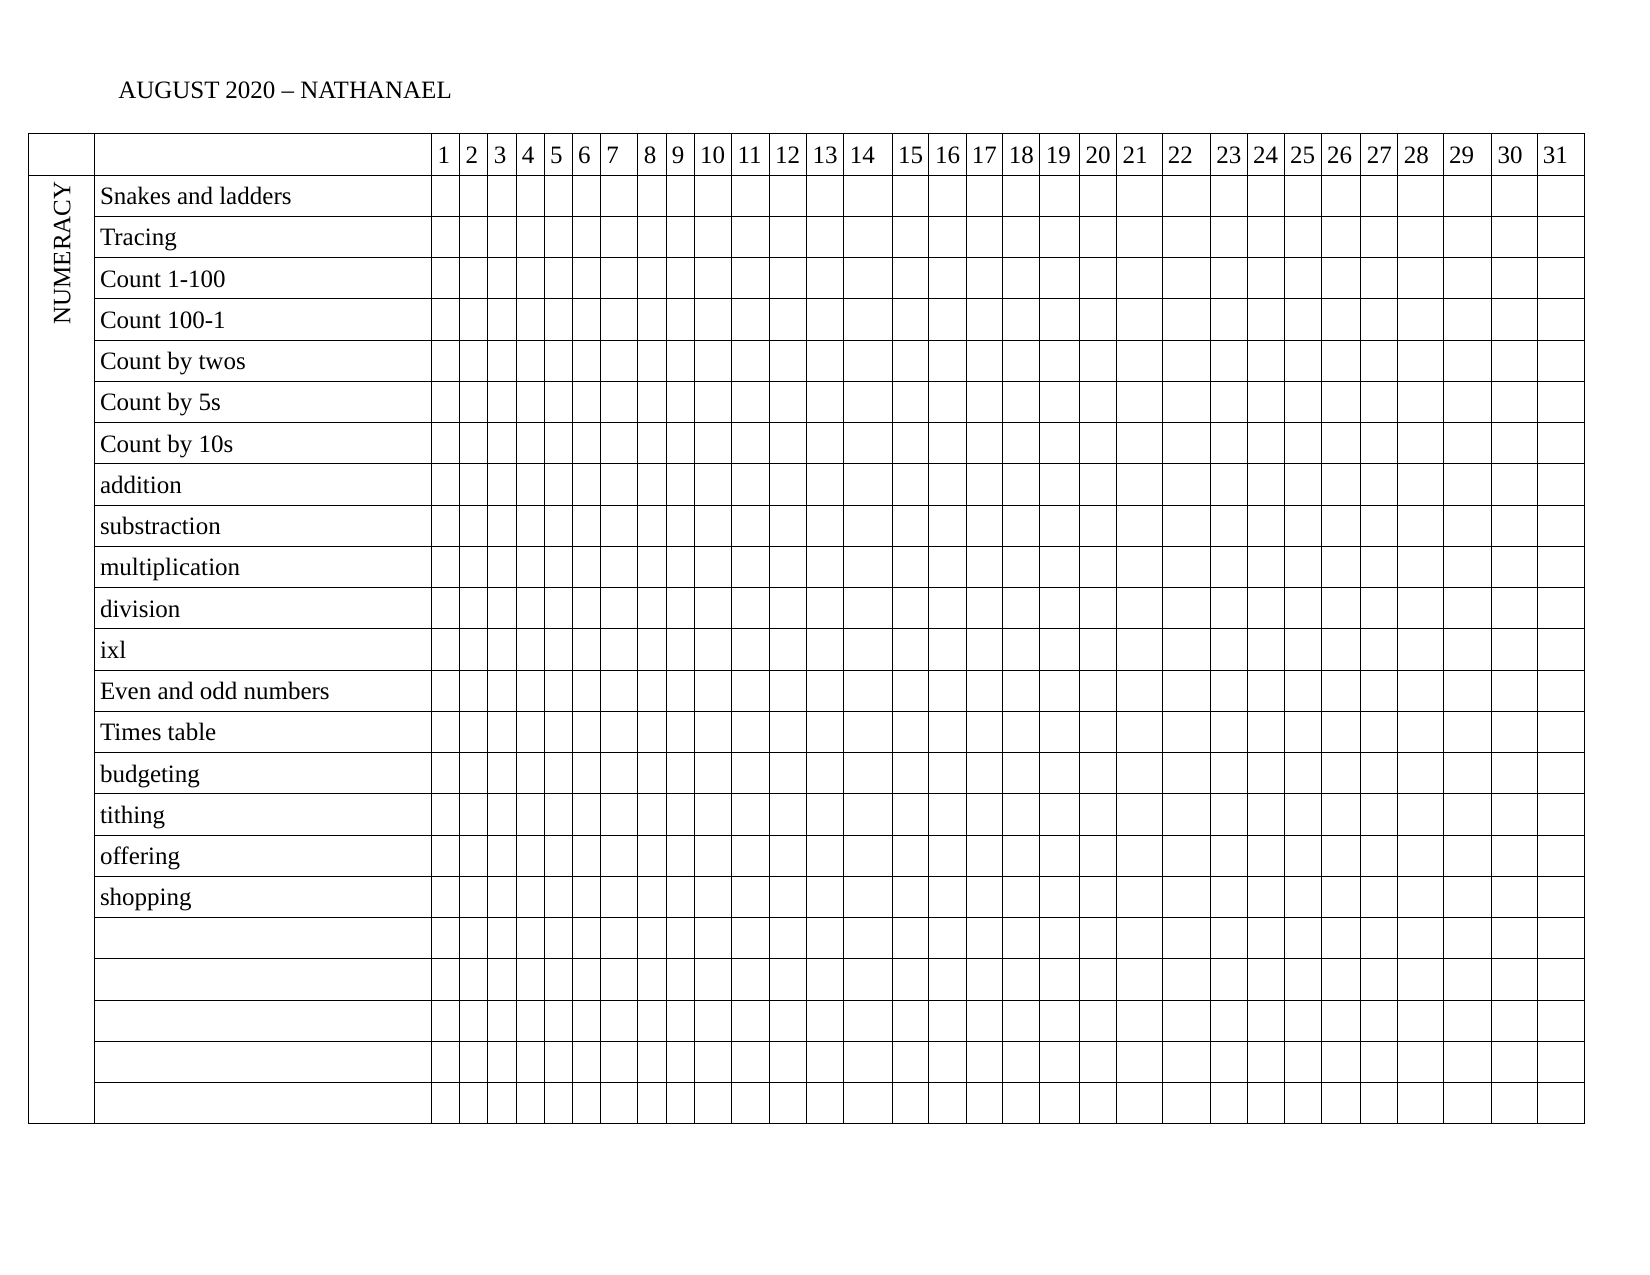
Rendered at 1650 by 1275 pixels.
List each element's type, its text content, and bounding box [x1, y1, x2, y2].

table_cell [1117, 341, 1162, 381]
table_cell [844, 423, 892, 463]
table_cell [1003, 464, 1039, 504]
table_cell [1080, 877, 1116, 917]
table_cell [1492, 1083, 1537, 1123]
table_cell [1248, 836, 1284, 876]
table_cell [432, 629, 459, 669]
table_cell [545, 1083, 572, 1123]
table_cell [1398, 836, 1443, 876]
table_cell [601, 753, 637, 793]
table_cell [601, 836, 637, 876]
table_cell [695, 547, 731, 587]
table_cell [893, 423, 928, 463]
table_cell [1492, 877, 1537, 917]
table_cell [929, 671, 966, 711]
table_cell [1003, 217, 1039, 257]
table_cell Snakes and ladders [95, 176, 431, 216]
table_cell [770, 382, 806, 422]
table_cell [929, 547, 966, 587]
table_cell [1361, 959, 1397, 999]
table_header 20 [1080, 134, 1116, 174]
table_cell [1117, 506, 1162, 546]
table_cell [1080, 341, 1116, 381]
table_cell [929, 794, 966, 834]
table_cell [460, 382, 487, 422]
table_cell [1080, 753, 1116, 793]
table_cell [601, 629, 637, 669]
table_cell [573, 877, 600, 917]
table_cell [1211, 299, 1247, 339]
table_cell [1040, 258, 1079, 298]
table_cell [1117, 918, 1162, 958]
table_cell [488, 341, 516, 381]
table_cell [695, 341, 731, 381]
table_cell [893, 836, 928, 876]
table_cell [844, 464, 892, 504]
table_cell [770, 588, 806, 628]
table_cell [732, 464, 769, 504]
table_cell [517, 918, 544, 958]
table_cell addition [95, 464, 431, 504]
table_cell [1003, 712, 1039, 752]
table_cell [695, 299, 731, 339]
table_cell [695, 217, 731, 257]
table_cell [1211, 753, 1247, 793]
table_cell [1248, 1001, 1284, 1041]
table_cell [1163, 712, 1210, 752]
table_cell [1040, 918, 1079, 958]
table_cell [1248, 547, 1284, 587]
table_cell [638, 1083, 666, 1123]
table_cell [695, 836, 731, 876]
table_cell [807, 423, 843, 463]
table_cell [1444, 836, 1491, 876]
table_cell [601, 918, 637, 958]
table_cell [1398, 217, 1443, 257]
table_cell [1538, 1042, 1584, 1082]
table_cell [545, 547, 572, 587]
table_cell [1040, 423, 1079, 463]
table_cell [638, 836, 666, 876]
table_cell [601, 1001, 637, 1041]
table_cell [807, 712, 843, 752]
table_cell [460, 258, 487, 298]
table_cell [695, 1001, 731, 1041]
table_cell [1398, 1001, 1443, 1041]
table_cell [601, 712, 637, 752]
table_cell [601, 588, 637, 628]
table_cell [573, 506, 600, 546]
table_cell [893, 217, 928, 257]
table_cell [1117, 671, 1162, 711]
table_header 31 [1538, 134, 1584, 174]
table_cell [95, 918, 431, 958]
table_cell [732, 877, 769, 917]
table_cell [807, 836, 843, 876]
table_cell [667, 1042, 694, 1082]
table_cell [967, 423, 1002, 463]
table_cell [1163, 794, 1210, 834]
table_cell [732, 299, 769, 339]
table_cell [807, 1083, 843, 1123]
table_cell [460, 299, 487, 339]
table_cell [967, 794, 1002, 834]
table_header 11 [732, 134, 769, 174]
table_cell [1398, 918, 1443, 958]
table_cell [1163, 836, 1210, 876]
table_cell [1492, 918, 1537, 958]
table_cell [1285, 1042, 1321, 1082]
table_cell [695, 629, 731, 669]
table_cell [967, 588, 1002, 628]
table_header 17 [967, 134, 1002, 174]
table_cell [1117, 712, 1162, 752]
table_cell [1538, 217, 1584, 257]
table_header 8 [638, 134, 666, 174]
table_cell [929, 836, 966, 876]
table_cell [1361, 423, 1397, 463]
table_cell [1444, 423, 1491, 463]
table_cell [732, 382, 769, 422]
table_cell [807, 1042, 843, 1082]
table_cell [1361, 877, 1397, 917]
table_cell [1538, 1083, 1584, 1123]
table_cell [1444, 506, 1491, 546]
table_cell [807, 176, 843, 216]
table_cell [770, 712, 806, 752]
table_cell [1040, 753, 1079, 793]
table_cell [1248, 1042, 1284, 1082]
table_cell [844, 299, 892, 339]
table_cell [601, 547, 637, 587]
table_cell [667, 671, 694, 711]
table_cell [929, 1001, 966, 1041]
table_cell [1322, 1001, 1360, 1041]
table_cell [844, 712, 892, 752]
table_cell [1080, 258, 1116, 298]
table_cell [1248, 1083, 1284, 1123]
table_header 4 [517, 134, 544, 174]
table_cell [1248, 382, 1284, 422]
table_cell [1492, 176, 1537, 216]
table_cell [1040, 671, 1079, 711]
table_header 28 [1398, 134, 1443, 174]
table_cell [1444, 1042, 1491, 1082]
table_cell [1003, 794, 1039, 834]
table_cell Tracing [95, 217, 431, 257]
table_cell [517, 588, 544, 628]
table_cell [638, 1042, 666, 1082]
table_cell [770, 299, 806, 339]
table_cell [929, 959, 966, 999]
table_cell [1211, 217, 1247, 257]
table_cell Times table [95, 712, 431, 752]
table_cell [1211, 547, 1247, 587]
table_cell [732, 506, 769, 546]
table_cell [1163, 547, 1210, 587]
table_cell [1211, 959, 1247, 999]
table_cell [601, 423, 637, 463]
table_cell [1040, 1001, 1079, 1041]
table_cell [460, 547, 487, 587]
table_cell [844, 671, 892, 711]
table_cell [1398, 464, 1443, 504]
table_cell [1003, 176, 1039, 216]
table_cell [1003, 341, 1039, 381]
table_cell [545, 341, 572, 381]
table_cell [517, 341, 544, 381]
table_cell [732, 836, 769, 876]
table_cell [844, 877, 892, 917]
table_cell [844, 176, 892, 216]
table_cell [667, 1083, 694, 1123]
table_cell [95, 1042, 431, 1082]
table_cell [667, 464, 694, 504]
table_cell [573, 1042, 600, 1082]
table_cell [667, 506, 694, 546]
table_cell [638, 712, 666, 752]
table_header 21 [1117, 134, 1162, 174]
table_cell [1285, 506, 1321, 546]
table_cell [1322, 877, 1360, 917]
table_cell [1285, 671, 1321, 711]
table_cell [573, 671, 600, 711]
table_cell [732, 176, 769, 216]
table_cell [667, 794, 694, 834]
table_cell [517, 671, 544, 711]
table_cell [1398, 877, 1443, 917]
table_cell [1322, 506, 1360, 546]
table_cell [1398, 382, 1443, 422]
table_cell [667, 258, 694, 298]
table_cell [1492, 753, 1537, 793]
table_cell [1117, 217, 1162, 257]
table_cell [517, 712, 544, 752]
table_cell [732, 1001, 769, 1041]
table_cell [573, 547, 600, 587]
table_cell [488, 464, 516, 504]
table_cell [1003, 1001, 1039, 1041]
table_cell [460, 753, 487, 793]
table_cell [517, 299, 544, 339]
table_cell [1398, 671, 1443, 711]
table_cell [1444, 382, 1491, 422]
table_cell [732, 629, 769, 669]
table_cell [1211, 1042, 1247, 1082]
table_cell [929, 423, 966, 463]
table_cell [1322, 299, 1360, 339]
table_cell [929, 217, 966, 257]
table_cell [1003, 629, 1039, 669]
table_cell [1211, 671, 1247, 711]
table_cell [844, 1083, 892, 1123]
table_cell [893, 671, 928, 711]
table_cell [807, 258, 843, 298]
table_cell [1322, 753, 1360, 793]
table_cell [1538, 794, 1584, 834]
table_cell [1492, 712, 1537, 752]
table_cell [667, 877, 694, 917]
table_cell [1003, 506, 1039, 546]
table_cell [1398, 712, 1443, 752]
table_cell [432, 299, 459, 339]
table_cell Count by twos [95, 341, 431, 381]
table_cell multiplication [95, 547, 431, 587]
table_cell [545, 712, 572, 752]
table_cell [770, 753, 806, 793]
table_cell [967, 341, 1002, 381]
table_cell [1322, 959, 1360, 999]
table_cell [1444, 877, 1491, 917]
table_cell [967, 712, 1002, 752]
table_cell [1003, 588, 1039, 628]
table_cell [967, 258, 1002, 298]
table_cell [1117, 959, 1162, 999]
table_cell [893, 1083, 928, 1123]
table_cell [1163, 753, 1210, 793]
table_cell [1444, 217, 1491, 257]
table_cell [893, 877, 928, 917]
table_cell [807, 959, 843, 999]
table_cell [807, 794, 843, 834]
table_cell [1040, 877, 1079, 917]
table_cell [545, 382, 572, 422]
table_cell [667, 712, 694, 752]
table_cell [432, 753, 459, 793]
table_cell [667, 423, 694, 463]
table_cell [893, 794, 928, 834]
table_header 23 [1211, 134, 1247, 174]
table_cell [1444, 588, 1491, 628]
table_cell [95, 1001, 431, 1041]
table_cell [1492, 217, 1537, 257]
table_cell [1538, 423, 1584, 463]
table_cell [488, 794, 516, 834]
table_cell [695, 1042, 731, 1082]
table_cell [601, 341, 637, 381]
table_cell [545, 423, 572, 463]
table_cell [893, 712, 928, 752]
table_cell [545, 959, 572, 999]
table_cell [601, 464, 637, 504]
table_cell [638, 217, 666, 257]
table_cell [638, 877, 666, 917]
table_cell [1322, 1042, 1360, 1082]
table_cell [488, 299, 516, 339]
table_cell [1444, 341, 1491, 381]
table_cell [545, 836, 572, 876]
table_cell [1361, 547, 1397, 587]
table_cell [1080, 506, 1116, 546]
table_cell [1117, 629, 1162, 669]
table_cell [1398, 341, 1443, 381]
table_cell [967, 382, 1002, 422]
table_cell [967, 877, 1002, 917]
table_cell [545, 918, 572, 958]
table_cell [460, 918, 487, 958]
table_cell [1444, 753, 1491, 793]
table_cell [1538, 671, 1584, 711]
table_cell [488, 877, 516, 917]
table_cell [432, 217, 459, 257]
table_cell [638, 547, 666, 587]
table_header 13 [807, 134, 843, 174]
table_cell [1080, 547, 1116, 587]
table_cell [488, 258, 516, 298]
table_cell [1361, 341, 1397, 381]
table_cell offering [95, 836, 431, 876]
table_cell [1285, 464, 1321, 504]
table_cell [638, 959, 666, 999]
table_cell [573, 341, 600, 381]
table_cell [1003, 1083, 1039, 1123]
table_cell [770, 1083, 806, 1123]
table_cell [844, 217, 892, 257]
table_cell [1322, 836, 1360, 876]
table_cell [1003, 671, 1039, 711]
table_cell [807, 299, 843, 339]
table_cell [893, 1001, 928, 1041]
table_cell [695, 176, 731, 216]
table_cell [638, 506, 666, 546]
table_cell [1080, 1001, 1116, 1041]
table_cell [1538, 299, 1584, 339]
table_cell [1117, 382, 1162, 422]
table_cell [460, 176, 487, 216]
table_cell [573, 382, 600, 422]
table_cell [601, 794, 637, 834]
table_cell ixl [95, 629, 431, 669]
table_cell [545, 258, 572, 298]
table_cell [1040, 382, 1079, 422]
table_cell [460, 423, 487, 463]
table_cell [638, 1001, 666, 1041]
table_cell [573, 1001, 600, 1041]
table_cell [695, 877, 731, 917]
table_cell [1444, 794, 1491, 834]
table_cell [1080, 794, 1116, 834]
table_cell [545, 1042, 572, 1082]
table_cell [1538, 918, 1584, 958]
table_cell [667, 836, 694, 876]
table_cell [638, 341, 666, 381]
table_cell [732, 1042, 769, 1082]
table_cell [460, 217, 487, 257]
table_cell [1285, 258, 1321, 298]
table_cell [517, 836, 544, 876]
table_cell [967, 1001, 1002, 1041]
table_cell [1322, 671, 1360, 711]
table_cell [1080, 671, 1116, 711]
table_cell [1444, 1001, 1491, 1041]
table_cell [1285, 217, 1321, 257]
table_cell [460, 671, 487, 711]
table_cell [929, 382, 966, 422]
table_cell [695, 506, 731, 546]
table_cell [770, 794, 806, 834]
table_cell [432, 1001, 459, 1041]
table_cell [1285, 1001, 1321, 1041]
table_cell [1117, 1083, 1162, 1123]
table_cell [601, 176, 637, 216]
table_cell [517, 506, 544, 546]
table_cell [517, 877, 544, 917]
table_cell [1211, 382, 1247, 422]
table_cell [1040, 506, 1079, 546]
table_cell [770, 176, 806, 216]
table_cell [1492, 382, 1537, 422]
table_cell [601, 959, 637, 999]
table_cell [770, 217, 806, 257]
table_cell [1398, 176, 1443, 216]
table_cell [1163, 258, 1210, 298]
table_cell [460, 836, 487, 876]
table_cell [638, 918, 666, 958]
table_cell [1285, 794, 1321, 834]
table_cell [545, 671, 572, 711]
table_cell Count by 5s [95, 382, 431, 422]
table_header 24 [1248, 134, 1284, 174]
table_cell [573, 794, 600, 834]
table_cell [1538, 176, 1584, 216]
table_cell [667, 918, 694, 958]
table_cell [1117, 753, 1162, 793]
table_cell [1322, 547, 1360, 587]
table_cell [601, 217, 637, 257]
table_cell [432, 1042, 459, 1082]
table_cell [488, 671, 516, 711]
table_cell [844, 341, 892, 381]
table_cell [95, 1083, 431, 1123]
table_cell [1003, 382, 1039, 422]
table_header 25 [1285, 134, 1321, 174]
table_header 19 [1040, 134, 1079, 174]
table_cell [1040, 547, 1079, 587]
table_cell [460, 959, 487, 999]
table_cell [1398, 299, 1443, 339]
table_header 18 [1003, 134, 1039, 174]
table_cell [488, 217, 516, 257]
table_cell [1003, 423, 1039, 463]
table_cell [517, 547, 544, 587]
table_cell [967, 629, 1002, 669]
table_cell [893, 629, 928, 669]
table_cell [432, 547, 459, 587]
table_header 6 [573, 134, 600, 174]
table_cell [517, 258, 544, 298]
table_cell [807, 918, 843, 958]
table_cell [1080, 588, 1116, 628]
table_cell [732, 588, 769, 628]
table_cell [1361, 464, 1397, 504]
table_cell [770, 877, 806, 917]
table_cell [1163, 877, 1210, 917]
table_cell [1003, 258, 1039, 298]
table_cell [1117, 877, 1162, 917]
table_cell [1361, 753, 1397, 793]
table_cell [1398, 423, 1443, 463]
table_cell [1492, 671, 1537, 711]
table_cell [1003, 877, 1039, 917]
table_cell [893, 176, 928, 216]
table_cell [1398, 588, 1443, 628]
table_cell [517, 959, 544, 999]
table_cell [1080, 382, 1116, 422]
table_header 16 [929, 134, 966, 174]
table_cell [893, 299, 928, 339]
table_cell [732, 959, 769, 999]
table_cell [1398, 506, 1443, 546]
table_cell [893, 341, 928, 381]
table_cell [770, 918, 806, 958]
table_cell [432, 918, 459, 958]
table_cell [893, 918, 928, 958]
table_cell [1538, 753, 1584, 793]
table_cell [460, 464, 487, 504]
table_cell [1322, 464, 1360, 504]
table_cell [1211, 464, 1247, 504]
table_cell [1492, 423, 1537, 463]
table_cell [1211, 176, 1247, 216]
table_cell [844, 629, 892, 669]
table_cell [638, 423, 666, 463]
table_cell [1248, 959, 1284, 999]
table_cell [1003, 959, 1039, 999]
table_cell [1361, 1083, 1397, 1123]
table_cell [488, 506, 516, 546]
table_cell [638, 794, 666, 834]
table_cell [770, 258, 806, 298]
table_cell [667, 176, 694, 216]
table_cell [1285, 423, 1321, 463]
table_cell [1211, 423, 1247, 463]
table_cell [893, 258, 928, 298]
table_cell [1285, 382, 1321, 422]
table_cell [1322, 588, 1360, 628]
table_header 10 [695, 134, 731, 174]
table_cell [807, 341, 843, 381]
table_cell [1040, 464, 1079, 504]
table_cell [1211, 877, 1247, 917]
table_cell [1040, 341, 1079, 381]
table_cell [893, 588, 928, 628]
table_cell [1248, 588, 1284, 628]
table_cell [732, 217, 769, 257]
table_cell [1163, 629, 1210, 669]
table_cell [929, 258, 966, 298]
table_cell [432, 836, 459, 876]
table_cell [488, 959, 516, 999]
table_cell [1003, 836, 1039, 876]
table_cell [967, 547, 1002, 587]
table_cell [1322, 382, 1360, 422]
table_cell [695, 671, 731, 711]
table_cell [517, 423, 544, 463]
table_cell [732, 712, 769, 752]
table_cell [1040, 712, 1079, 752]
table_cell [1080, 1083, 1116, 1123]
table_cell [1040, 588, 1079, 628]
table_cell [1398, 629, 1443, 669]
table_cell [517, 1001, 544, 1041]
table_cell division [95, 588, 431, 628]
table_cell [844, 794, 892, 834]
table_cell [432, 382, 459, 422]
table_cell [1248, 877, 1284, 917]
table_cell [1117, 1042, 1162, 1082]
table_cell tithing [95, 794, 431, 834]
table_cell [488, 382, 516, 422]
table_cell [1322, 918, 1360, 958]
table_cell [1322, 176, 1360, 216]
table_cell [1248, 671, 1284, 711]
table_cell [695, 1083, 731, 1123]
table_cell [638, 176, 666, 216]
table_cell [1211, 1083, 1247, 1123]
table_cell [844, 547, 892, 587]
table_cell [1322, 629, 1360, 669]
table_cell [807, 547, 843, 587]
table_cell [1361, 217, 1397, 257]
table_cell [1163, 588, 1210, 628]
table_cell [601, 258, 637, 298]
table_cell [1538, 836, 1584, 876]
table_header 29 [1444, 134, 1491, 174]
table_cell [1163, 918, 1210, 958]
table_cell [770, 1001, 806, 1041]
table_cell [488, 588, 516, 628]
table_cell [1211, 341, 1247, 381]
table_cell [893, 1042, 928, 1082]
table_cell [1163, 299, 1210, 339]
table_cell [432, 588, 459, 628]
table_cell [517, 753, 544, 793]
table_cell [1444, 712, 1491, 752]
table_cell [517, 629, 544, 669]
table_cell [573, 629, 600, 669]
table_cell [844, 753, 892, 793]
table_cell [929, 506, 966, 546]
table_cell [573, 299, 600, 339]
table_cell [1117, 299, 1162, 339]
table_cell [667, 547, 694, 587]
table_cell [601, 877, 637, 917]
table_cell [667, 629, 694, 669]
table_cell [807, 877, 843, 917]
table_cell [1080, 836, 1116, 876]
table_cell [732, 918, 769, 958]
table_cell [1248, 258, 1284, 298]
table_cell [1117, 547, 1162, 587]
table_cell [638, 464, 666, 504]
table_cell [1492, 959, 1537, 999]
table_cell [638, 299, 666, 339]
table_cell [1444, 258, 1491, 298]
table_cell [1361, 1001, 1397, 1041]
table_cell [1040, 217, 1079, 257]
table_cell [1211, 836, 1247, 876]
table_cell [1080, 712, 1116, 752]
table_cell [1492, 258, 1537, 298]
table_cell [1492, 506, 1537, 546]
table_cell [967, 1083, 1002, 1123]
table_cell [1285, 629, 1321, 669]
table_cell [1117, 464, 1162, 504]
table_cell [1080, 629, 1116, 669]
table_header 5 [545, 134, 572, 174]
table_cell [770, 836, 806, 876]
table_cell [638, 588, 666, 628]
table_cell [929, 877, 966, 917]
table_cell [667, 1001, 694, 1041]
table_cell Count 100-1 [95, 299, 431, 339]
table_header 22 [1163, 134, 1210, 174]
table_cell [1163, 176, 1210, 216]
table_cell [460, 1083, 487, 1123]
table_cell [1248, 753, 1284, 793]
table_cell [545, 299, 572, 339]
table_cell shopping [95, 877, 431, 917]
table_cell [1361, 1042, 1397, 1082]
table_cell [601, 506, 637, 546]
table_cell [807, 588, 843, 628]
table_cell [1163, 1042, 1210, 1082]
table_cell [488, 1001, 516, 1041]
table_cell [1080, 176, 1116, 216]
table_cell [1080, 464, 1116, 504]
table_cell [517, 464, 544, 504]
table_cell [1163, 1001, 1210, 1041]
table_cell [1492, 299, 1537, 339]
table_cell [432, 877, 459, 917]
table_cell [1117, 794, 1162, 834]
table_cell [432, 959, 459, 999]
table_cell [432, 423, 459, 463]
table_cell [573, 464, 600, 504]
table_cell [770, 464, 806, 504]
table_cell [807, 671, 843, 711]
table_cell [1080, 423, 1116, 463]
table_cell [667, 382, 694, 422]
table_cell [545, 506, 572, 546]
table_cell [844, 382, 892, 422]
table_cell [929, 753, 966, 793]
table_cell [695, 464, 731, 504]
table_cell [460, 506, 487, 546]
table_cell [432, 506, 459, 546]
table_cell [573, 176, 600, 216]
table_cell [517, 1042, 544, 1082]
table_cell [1211, 588, 1247, 628]
table_cell [807, 217, 843, 257]
table_cell [1117, 1001, 1162, 1041]
table_cell [1492, 1001, 1537, 1041]
table_cell [432, 794, 459, 834]
table_cell [844, 918, 892, 958]
table_cell [1492, 547, 1537, 587]
table_cell [1163, 1083, 1210, 1123]
table_cell [695, 918, 731, 958]
table_cell [488, 423, 516, 463]
table_cell [1492, 1042, 1537, 1082]
table_cell [1361, 382, 1397, 422]
table_cell [638, 671, 666, 711]
table_cell [929, 629, 966, 669]
table_cell [1285, 959, 1321, 999]
table_cell [844, 1042, 892, 1082]
table_cell [770, 629, 806, 669]
table_header 1 [432, 134, 459, 174]
table_cell [1211, 794, 1247, 834]
table_cell [844, 588, 892, 628]
table_cell [1117, 258, 1162, 298]
table_cell [460, 341, 487, 381]
table_cell [1322, 712, 1360, 752]
table_cell [893, 753, 928, 793]
table_cell [1163, 341, 1210, 381]
table_cell [1211, 629, 1247, 669]
table_cell [844, 959, 892, 999]
table_cell [1248, 712, 1284, 752]
table_cell [1398, 794, 1443, 834]
table_cell [1361, 258, 1397, 298]
table_cell [1248, 794, 1284, 834]
table_cell [1444, 176, 1491, 216]
table_cell [460, 588, 487, 628]
table_cell [1538, 506, 1584, 546]
table_cell [967, 506, 1002, 546]
table_cell [1117, 176, 1162, 216]
table_cell [545, 464, 572, 504]
table_cell [1211, 258, 1247, 298]
table_cell [1285, 299, 1321, 339]
table_cell [732, 1083, 769, 1123]
table_cell [893, 547, 928, 587]
table_cell [695, 382, 731, 422]
table_cell [967, 299, 1002, 339]
table_cell [967, 918, 1002, 958]
table_cell [1444, 299, 1491, 339]
table_cell [967, 836, 1002, 876]
table_cell Count 1-100 [95, 258, 431, 298]
table_cell [517, 176, 544, 216]
table_cell [1538, 464, 1584, 504]
table_cell [601, 1042, 637, 1082]
table_header 9 [667, 134, 694, 174]
table_cell [545, 588, 572, 628]
table_cell [1248, 341, 1284, 381]
table_cell [967, 464, 1002, 504]
table_cell [460, 629, 487, 669]
table_cell [1040, 1083, 1079, 1123]
table_cell [1538, 588, 1584, 628]
table_cell [488, 629, 516, 669]
table_cell [1538, 712, 1584, 752]
table_cell [732, 753, 769, 793]
table_cell [545, 1001, 572, 1041]
table_cell [1285, 877, 1321, 917]
table_header 15 [893, 134, 928, 174]
table_cell [601, 671, 637, 711]
table_cell [1248, 299, 1284, 339]
table_cell [695, 712, 731, 752]
table_header 3 [488, 134, 516, 174]
table_cell [893, 506, 928, 546]
table_cell [1285, 1083, 1321, 1123]
table_cell [1398, 547, 1443, 587]
table_cell [1285, 918, 1321, 958]
table_cell [1285, 547, 1321, 587]
table_cell [573, 1083, 600, 1123]
table_cell [1040, 299, 1079, 339]
table_cell [1361, 671, 1397, 711]
table_cell [1444, 959, 1491, 999]
table_cell [1003, 753, 1039, 793]
table_cell [1322, 794, 1360, 834]
table_cell [770, 423, 806, 463]
table_cell [1444, 629, 1491, 669]
table_cell [1361, 588, 1397, 628]
table_cell [1322, 423, 1360, 463]
table_cell [1538, 547, 1584, 587]
table_cell [1003, 1042, 1039, 1082]
table_cell [807, 506, 843, 546]
table_cell [1285, 341, 1321, 381]
table_cell [1361, 629, 1397, 669]
table_cell [695, 959, 731, 999]
table_cell budgeting [95, 753, 431, 793]
table_cell [844, 258, 892, 298]
table_cell [695, 423, 731, 463]
table_cell [967, 176, 1002, 216]
table_cell [573, 258, 600, 298]
table_cell [1492, 341, 1537, 381]
table_cell [844, 1001, 892, 1041]
table_cell [1398, 959, 1443, 999]
table_cell [1248, 629, 1284, 669]
table_cell [1444, 547, 1491, 587]
table_cell [770, 959, 806, 999]
table_cell [638, 753, 666, 793]
table_cell [929, 299, 966, 339]
table_cell [517, 382, 544, 422]
table_cell [1040, 959, 1079, 999]
table_cell [893, 382, 928, 422]
table_cell [967, 671, 1002, 711]
table_cell [638, 382, 666, 422]
table_cell [1398, 1042, 1443, 1082]
table_cell [1444, 918, 1491, 958]
table_cell [1080, 959, 1116, 999]
table_cell [1361, 918, 1397, 958]
table_cell [432, 176, 459, 216]
table_cell [1248, 217, 1284, 257]
table_header 27 [1361, 134, 1397, 174]
table_cell [1117, 423, 1162, 463]
table_cell [929, 341, 966, 381]
table_cell [488, 176, 516, 216]
table_cell [667, 299, 694, 339]
table_cell [1248, 423, 1284, 463]
table_cell [573, 836, 600, 876]
table_cell [967, 217, 1002, 257]
table_cell [1538, 258, 1584, 298]
table_cell [844, 836, 892, 876]
table_cell [1538, 341, 1584, 381]
table_cell [807, 1001, 843, 1041]
table_cell [770, 1042, 806, 1082]
table_cell Even and odd numbers [95, 671, 431, 711]
table_cell [967, 1042, 1002, 1082]
table_cell [1361, 176, 1397, 216]
table_cell [1398, 1083, 1443, 1123]
table_cell [1163, 382, 1210, 422]
table_cell [695, 258, 731, 298]
table_cell [1248, 464, 1284, 504]
table_cell [460, 877, 487, 917]
table_cell [1040, 176, 1079, 216]
table_cell [695, 753, 731, 793]
table_cell [545, 176, 572, 216]
table_cell [545, 217, 572, 257]
table_header 7 [601, 134, 637, 174]
table_cell [460, 794, 487, 834]
table_cell [732, 258, 769, 298]
table_header 26 [1322, 134, 1360, 174]
table_cell [732, 341, 769, 381]
table_cell [1080, 918, 1116, 958]
table_cell [1492, 629, 1537, 669]
table_cell [432, 464, 459, 504]
table_cell [1538, 382, 1584, 422]
table_cell [1040, 1042, 1079, 1082]
table_cell [601, 1083, 637, 1123]
table_cell [573, 712, 600, 752]
table_cell [1040, 794, 1079, 834]
table_cell [929, 918, 966, 958]
table_cell [1361, 506, 1397, 546]
table_cell [967, 753, 1002, 793]
table_cell [1248, 506, 1284, 546]
table_cell [807, 464, 843, 504]
table_cell [1285, 588, 1321, 628]
table_cell [667, 217, 694, 257]
table_cell [893, 959, 928, 999]
table_cell [488, 1042, 516, 1082]
table_cell [807, 629, 843, 669]
table_cell [1361, 836, 1397, 876]
table_header 14 [844, 134, 892, 174]
table_cell [1444, 464, 1491, 504]
table_cell [1361, 794, 1397, 834]
table_cell [601, 299, 637, 339]
table_cell [667, 959, 694, 999]
table_cell [929, 1042, 966, 1082]
table_cell [1163, 671, 1210, 711]
table_cell [601, 382, 637, 422]
table_header 2 [460, 134, 487, 174]
table_cell [1117, 588, 1162, 628]
table_cell [545, 877, 572, 917]
table_cell [929, 1083, 966, 1123]
table_cell [545, 794, 572, 834]
table_cell [732, 547, 769, 587]
table_cell [95, 959, 431, 999]
table_cell [770, 547, 806, 587]
table_cell [1163, 959, 1210, 999]
table_cell [1538, 959, 1584, 999]
table_cell [667, 753, 694, 793]
table_cell [573, 423, 600, 463]
table_cell [1003, 918, 1039, 958]
table_cell [1361, 299, 1397, 339]
table_cell [1285, 712, 1321, 752]
table_cell [1492, 836, 1537, 876]
table_cell [893, 464, 928, 504]
table_cell [967, 959, 1002, 999]
table_cell [1538, 877, 1584, 917]
table_cell [695, 794, 731, 834]
table_cell NUMERACY [29, 176, 94, 1123]
table_cell [807, 382, 843, 422]
table_cell [1285, 753, 1321, 793]
table_cell [1444, 671, 1491, 711]
table_cell [1040, 836, 1079, 876]
table_cell [1163, 464, 1210, 504]
table_cell [488, 712, 516, 752]
table_cell [488, 1083, 516, 1123]
table_header 12 [770, 134, 806, 174]
table_cell [573, 588, 600, 628]
table_cell [1248, 176, 1284, 216]
table_cell [573, 959, 600, 999]
table_header 30 [1492, 134, 1537, 174]
table_cell [732, 794, 769, 834]
table_cell [1492, 464, 1537, 504]
table_cell [1322, 258, 1360, 298]
table_cell [1538, 629, 1584, 669]
table_cell [573, 217, 600, 257]
table_cell [1080, 217, 1116, 257]
table_cell [1285, 836, 1321, 876]
table_cell [732, 423, 769, 463]
table_cell [1444, 1083, 1491, 1123]
table_cell [770, 506, 806, 546]
table_cell [488, 753, 516, 793]
table_cell [573, 753, 600, 793]
table_cell [517, 217, 544, 257]
table_cell [517, 794, 544, 834]
table_cell [573, 918, 600, 958]
table_cell [460, 1001, 487, 1041]
table_cell [488, 918, 516, 958]
table_cell [638, 258, 666, 298]
table_cell [1492, 794, 1537, 834]
table_cell [1211, 712, 1247, 752]
table_header [29, 134, 94, 174]
table_cell [1003, 299, 1039, 339]
table_cell [770, 341, 806, 381]
table_cell [432, 671, 459, 711]
table_cell [545, 629, 572, 669]
table_cell [488, 836, 516, 876]
table_cell [545, 753, 572, 793]
table_cell Count by 10s [95, 423, 431, 463]
table_cell [1322, 341, 1360, 381]
table_cell [1211, 1001, 1247, 1041]
table_cell [1211, 918, 1247, 958]
table_cell [929, 464, 966, 504]
table_cell [432, 341, 459, 381]
table_cell [1248, 918, 1284, 958]
table_cell [1285, 176, 1321, 216]
table_cell [1163, 217, 1210, 257]
table_cell [432, 712, 459, 752]
table_cell [1080, 1042, 1116, 1082]
table_cell [432, 258, 459, 298]
table_cell [667, 588, 694, 628]
table_cell [1361, 712, 1397, 752]
table_cell [488, 547, 516, 587]
table_cell [695, 588, 731, 628]
table_cell [1492, 588, 1537, 628]
table_cell [844, 506, 892, 546]
table_cell [770, 671, 806, 711]
table_header [95, 134, 431, 174]
table_cell [460, 712, 487, 752]
table_cell [807, 753, 843, 793]
table_cell [1163, 423, 1210, 463]
table_cell [1117, 836, 1162, 876]
table_cell [667, 341, 694, 381]
table_cell [638, 629, 666, 669]
table_cell [432, 1083, 459, 1123]
table_cell [929, 588, 966, 628]
table_cell [460, 1042, 487, 1082]
table_cell [1322, 1083, 1360, 1123]
table_cell [1080, 299, 1116, 339]
table_cell [1322, 217, 1360, 257]
table_cell [929, 712, 966, 752]
table_cell [732, 671, 769, 711]
table_cell [1398, 753, 1443, 793]
table_cell [1040, 629, 1079, 669]
table_cell [929, 176, 966, 216]
table_cell [1398, 258, 1443, 298]
table_cell [1003, 547, 1039, 587]
table_cell [1538, 1001, 1584, 1041]
table_cell [517, 1083, 544, 1123]
table_cell [1211, 506, 1247, 546]
table_cell [1163, 506, 1210, 546]
table_cell substraction [95, 506, 431, 546]
